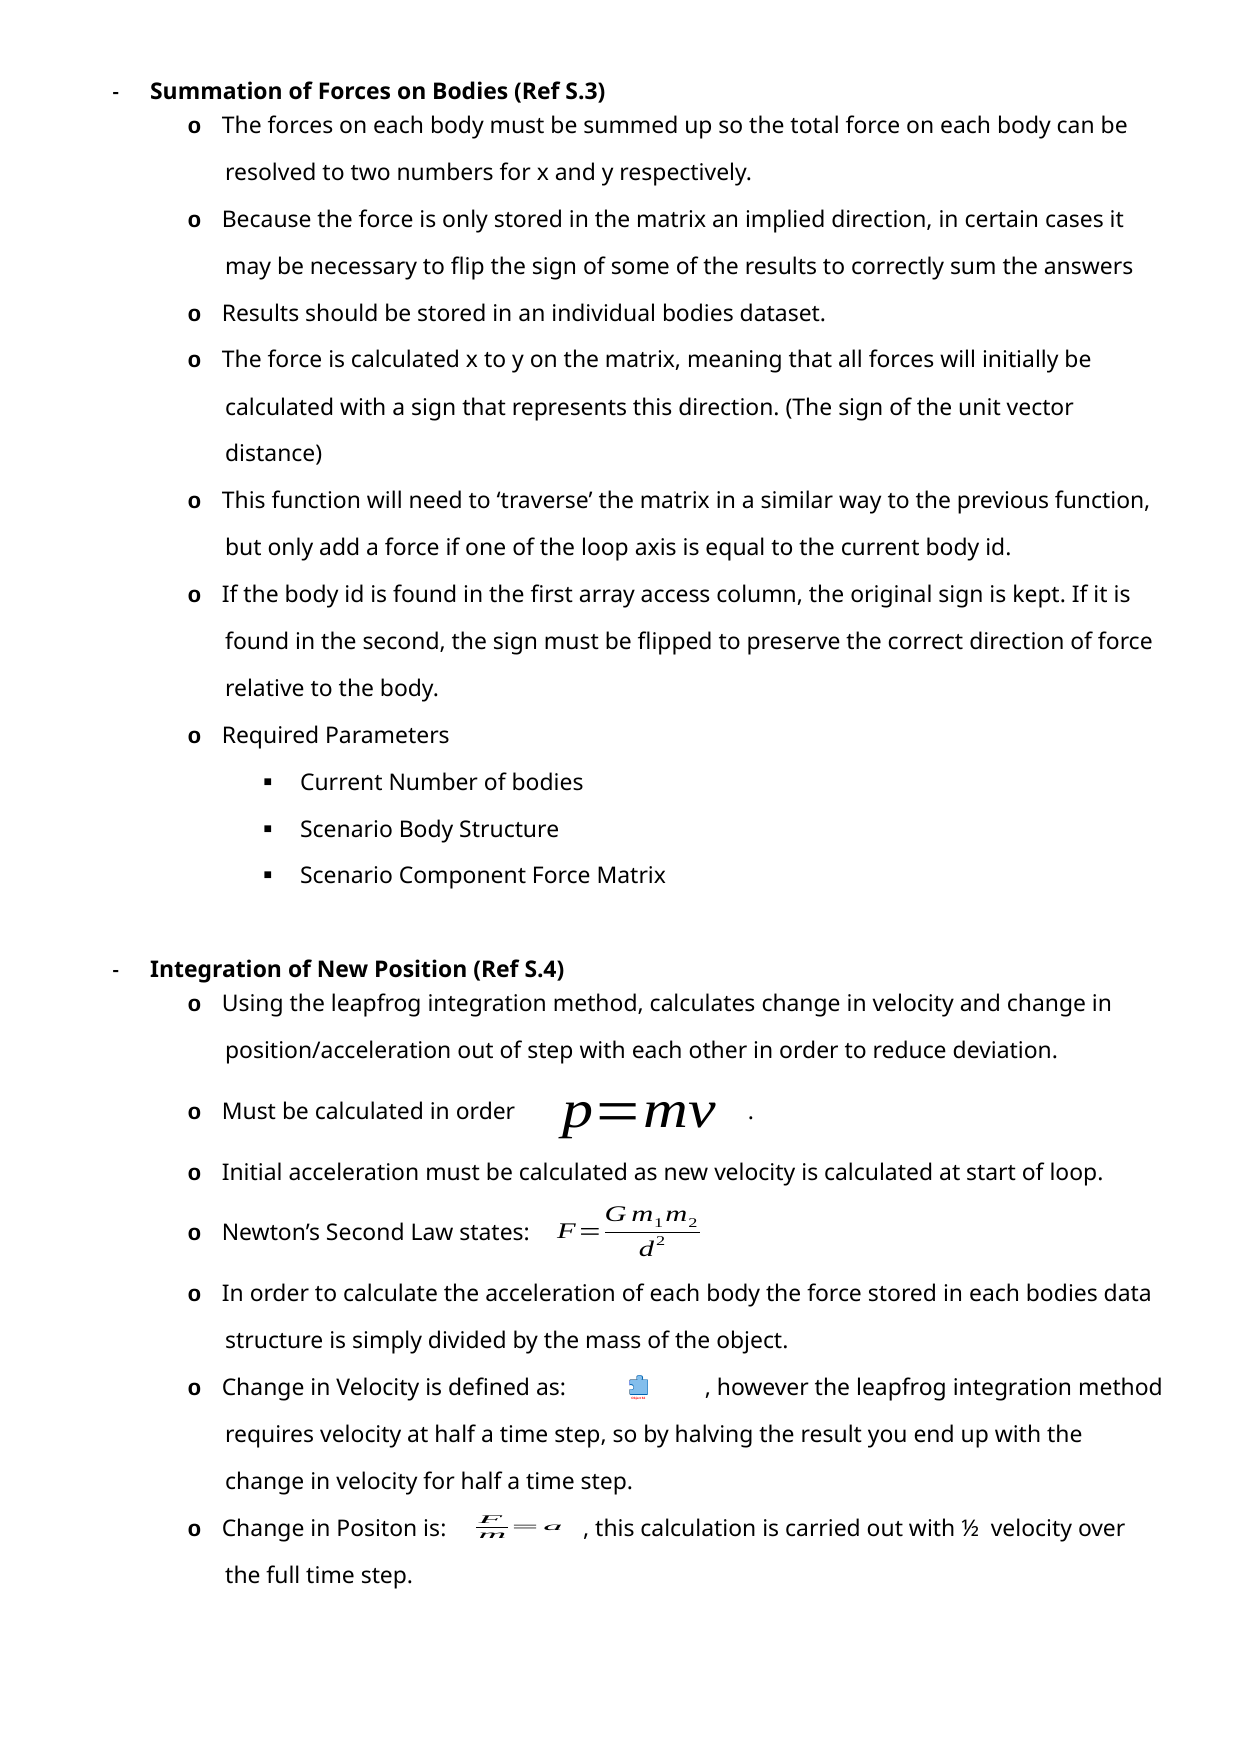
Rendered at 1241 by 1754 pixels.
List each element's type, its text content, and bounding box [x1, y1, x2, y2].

list Change in Velocity is defined as: , however the leapfrog integration method requires velocity at half a time step, so by halving the result you end up with the change in velocity for half a time step. [187, 1371, 1165, 1496]
list Using the leapfrog integration method, calculates change in velocity and change in position/acceleration out of step with each other in order to reduce deviation. [187, 987, 1165, 1065]
list In order to calculate the acceleration of each body the force stored in each bodies data structure is simply divided by the mass of the object. [187, 1277, 1165, 1355]
list The forces on each body must be summed up so the total force on each body can be resolved to two numbers for x and y respectively. [187, 109, 1165, 187]
list Scenario Body Structure [262, 813, 1165, 844]
list Integration of New Position (Ref S.4) [112, 953, 1165, 984]
list Newton’s Second Law states: [187, 1202, 1165, 1261]
list Change in Positon is: , this calculation is carried out with ½ velocity over the full time step. [187, 1512, 1165, 1590]
list Current Number of bodies [262, 766, 1165, 797]
list Summation of Forces on Bodies (Ref S.3) [112, 75, 1165, 106]
list This function will need to ‘traverse’ the matrix in a similar way to the previous function, but only add a force if one of the loop axis is equal to the current body id. [187, 484, 1165, 562]
list If the body id is found in the first array access column, the original sign is kept. If it is found in the second, the sign must be flipped to preserve the correct direction of force relative to the body. [187, 578, 1165, 703]
list The force is calculated x to y on the matrix, meaning that all forces will initially be calculated with a sign that represents this direction. (The sign of the unit vector distance) [187, 343, 1165, 468]
list Scenario Component Force Matrix [262, 859, 1165, 891]
list Because the force is only stored in the matrix an implied direction, in certain cases it may be necessary to flip the sign of some of the results to correctly sum the answers [187, 203, 1165, 281]
list Required Parameters [187, 719, 1165, 750]
list Results should be stored in an individual bodies dataset. [187, 296, 1165, 328]
list Must be calculated in order . [187, 1081, 1165, 1140]
list Initial acceleration must be calculated as new velocity is calculated at start of loop. [187, 1155, 1165, 1187]
